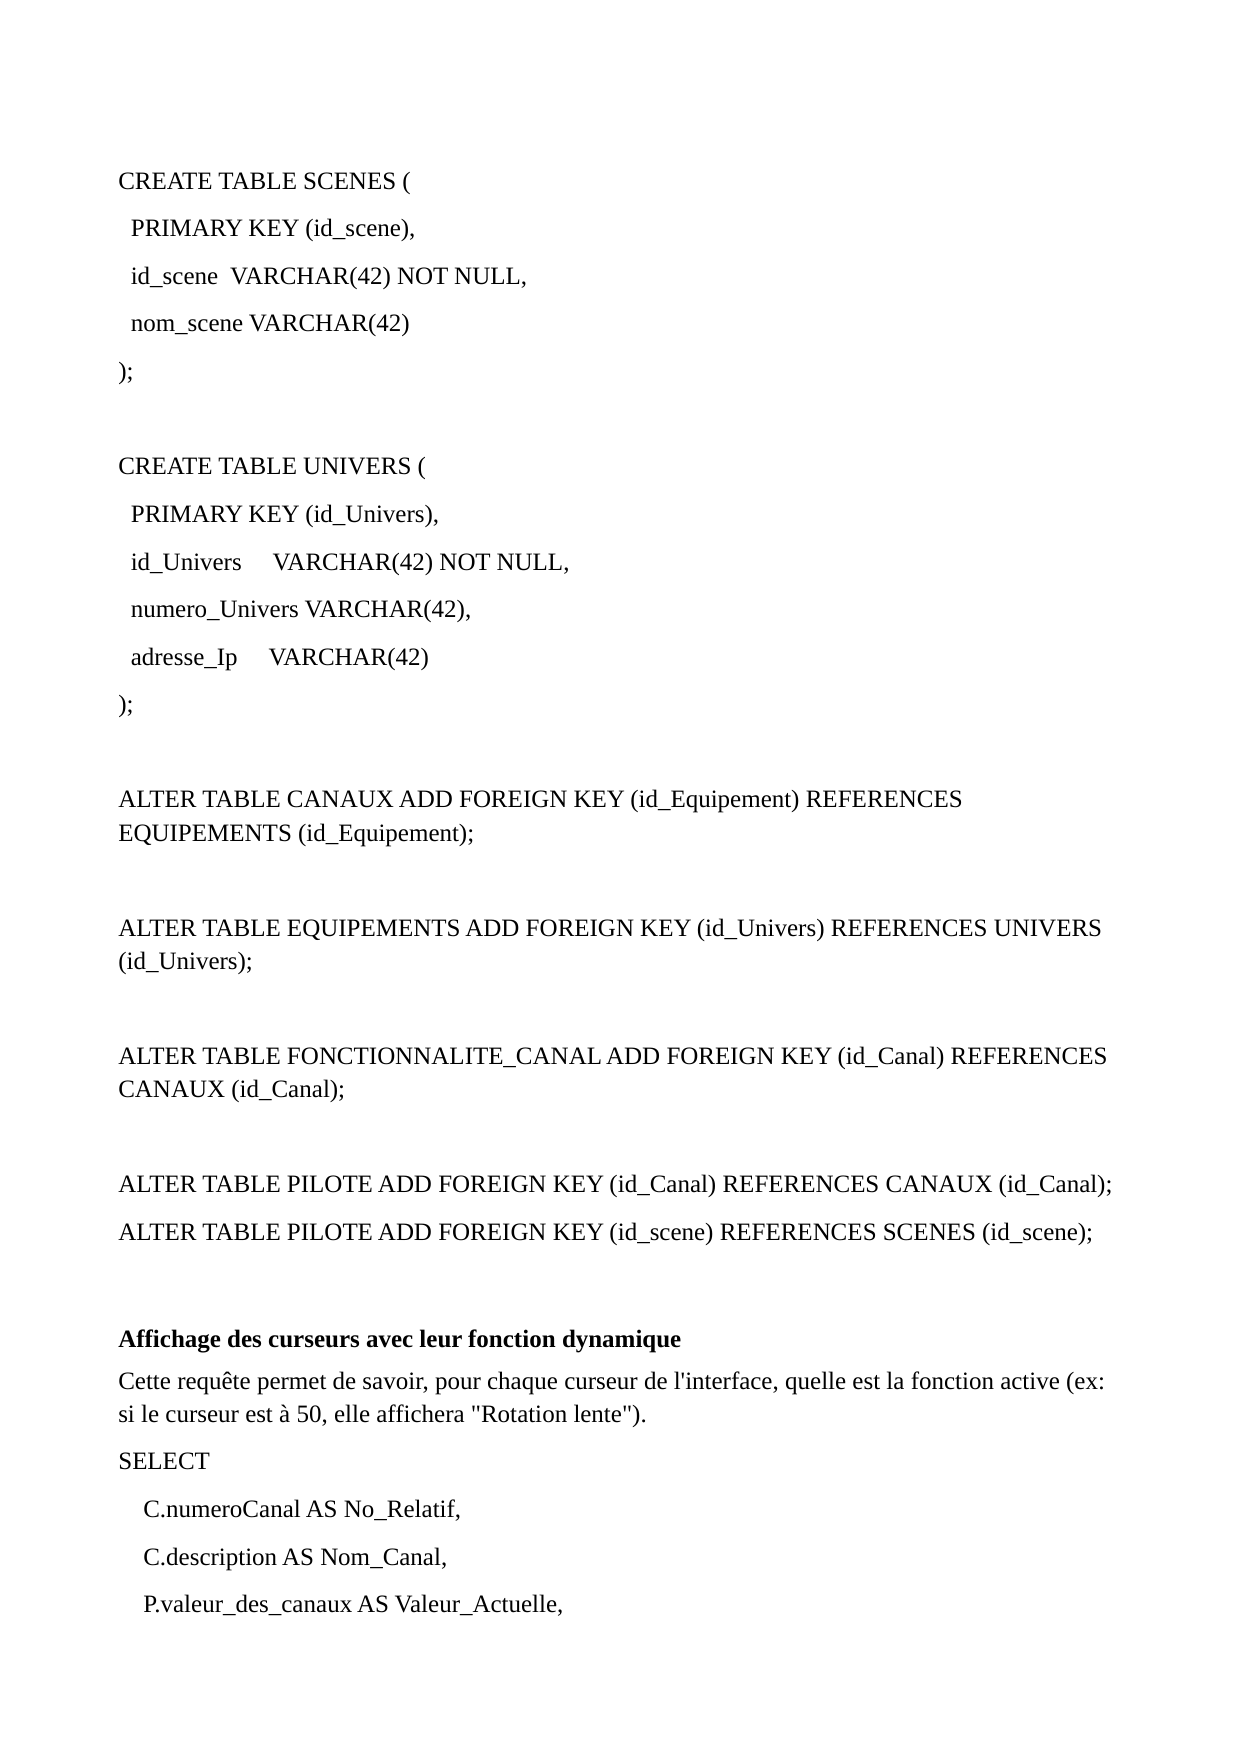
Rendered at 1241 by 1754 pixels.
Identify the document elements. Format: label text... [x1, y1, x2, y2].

text ); [118, 689, 1122, 718]
text ); [118, 356, 1122, 385]
text PRIMARY KEY (id_Univers), [118, 499, 1122, 528]
text SELECT [118, 1446, 1122, 1475]
text P.valeur_des_canaux AS Valeur_Actuelle, [118, 1589, 1122, 1618]
text ALTER TABLE EQUIPEMENTS ADD FOREIGN KEY (id_Univers) REFERENCES UNIVERS (id_Univers); [118, 913, 1122, 974]
subtitle Affichage des curseurs avec leur fonction dynamique [118, 1324, 1122, 1353]
text adresse_Ip VARCHAR(42) [118, 642, 1122, 671]
text numero_Univers VARCHAR(42), [118, 594, 1122, 623]
text C.description AS Nom_Canal, [118, 1542, 1122, 1570]
text id_scene VARCHAR(42) NOT NULL, [118, 261, 1122, 290]
text CREATE TABLE SCENES ( [118, 166, 1122, 194]
text C.numeroCanal AS No_Relatif, [118, 1494, 1122, 1523]
text id_Univers VARCHAR(42) NOT NULL, [118, 547, 1122, 575]
text nom_scene VARCHAR(42) [118, 308, 1122, 337]
text PRIMARY KEY (id_scene), [118, 213, 1122, 242]
text Cette requête permet de savoir, pour chaque curseur de l'interface, quelle est la fonction active (ex: si le curseur est à 50, elle affichera "Rotation lente"). [118, 1366, 1122, 1428]
text ALTER TABLE CANAUX ADD FOREIGN KEY (id_Equipement) REFERENCES EQUIPEMENTS (id_Equipement); [118, 784, 1122, 846]
text ALTER TABLE FONCTIONNALITE_CANAL ADD FOREIGN KEY (id_Canal) REFERENCES CANAUX (id_Canal); [118, 1041, 1122, 1103]
text ALTER TABLE PILOTE ADD FOREIGN KEY (id_scene) REFERENCES SCENES (id_scene); [118, 1217, 1122, 1246]
text ALTER TABLE PILOTE ADD FOREIGN KEY (id_Canal) REFERENCES CANAUX (id_Canal); [118, 1169, 1122, 1198]
text CREATE TABLE UNIVERS ( [118, 451, 1122, 480]
